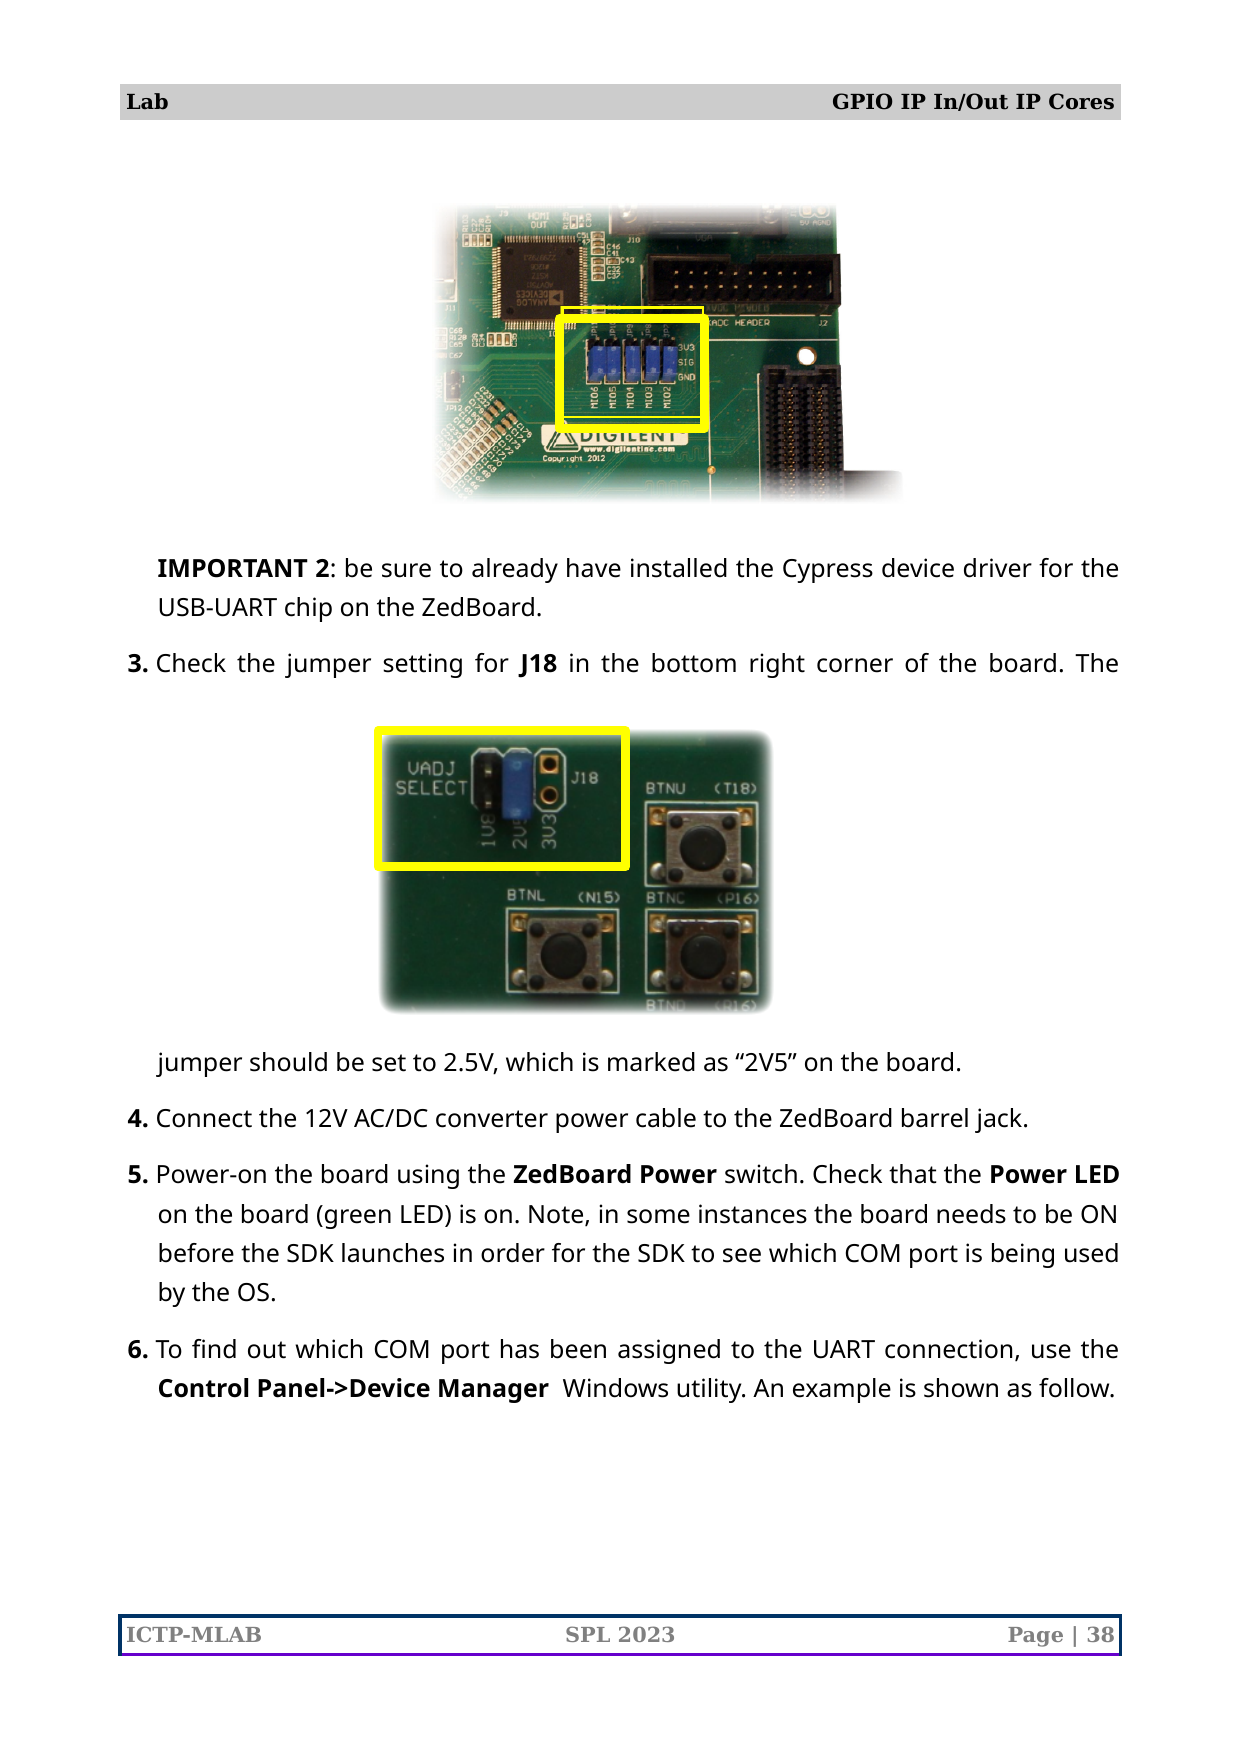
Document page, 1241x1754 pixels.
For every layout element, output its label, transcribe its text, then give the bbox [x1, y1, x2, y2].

picture [395, 183, 921, 517]
list Power-on the board using the ZedBoard Power switch. Check that the Power LED on the board (green LED) is on. Note, in some instances the board needs to be ON before the SDK launches in order for the SDK to see which COM port is being used by the OS. [127, 1157, 1121, 1309]
picture [378, 729, 774, 1015]
list Check the jumper setting for J18 in the bottom right corner of the board. The jumper should be set to 2.5V, which is marked as “2V5” on the board. [127, 646, 1121, 1078]
picture [382, 735, 621, 862]
list Connect the 12V AC/DC converter power cable to the ZedBoard barrel jack. [127, 1101, 1121, 1135]
list IMPORTANT 2: be sure to already have installed the Cypress device driver for the USB-UART chip on the ZedBoard. [127, 550, 1121, 624]
list To find out which COM port has been assigned to the UART connection, use the Control Panel->Device Manager Windows utility. An example is shown as follow. [127, 1332, 1121, 1405]
